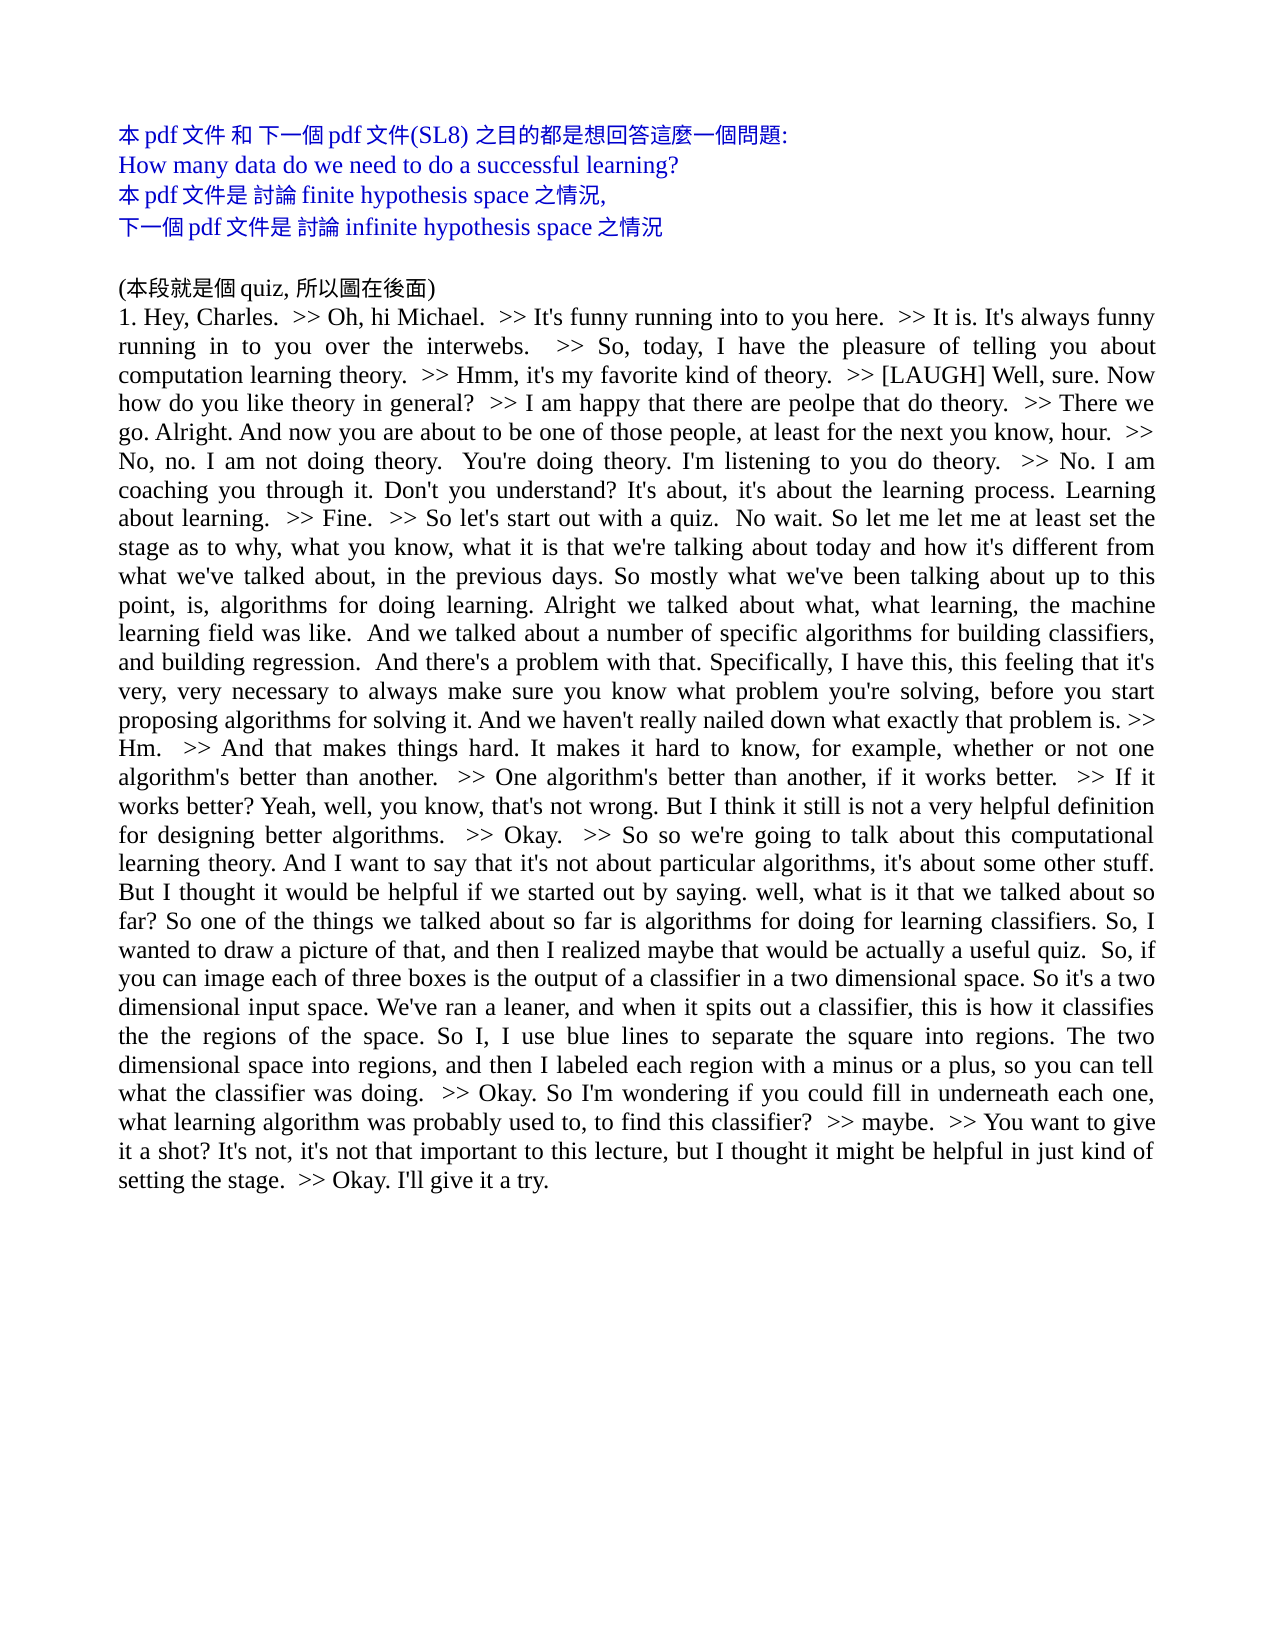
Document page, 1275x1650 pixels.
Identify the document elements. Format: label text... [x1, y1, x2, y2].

text How many data do we need to do a successful learning? [118, 150, 1157, 178]
text 下一個pdf文件是 討論infinite hypothesis space之情況 [118, 210, 1157, 242]
text 本pdf文件 和 下一個pdf文件(SL8) 之目的都是想回答這麼一個問題: [118, 118, 1157, 150]
text (本段就是個quiz, 所以圖在後面) [118, 271, 1157, 302]
text 1. Hey, Charles. >> Oh, hi Michael. >> It's funny running into to you here. >> It is. It's always funny running in to you over the interwebs. >> So, today, I have the pleasure of telling you about computation learning theory. >> Hmm, it's my favorite kind of theory. >> [LAUGH] Well, sure. Now how do you like theory in general? >> I am happy that there are peolpe that do theory. >> There we go. Alright. And now you are about to be one of those people, at least for the next you know, hour. >> No, no. I am not doing theory. You're doing theory. I'm listening to you do theory. >> No. I am coaching you through it. Don't you understand? It's about, it's about the learning process. Learning about learning. >> Fine. >> So let's start out with a quiz. No wait. So let me let me at least set the stage as to why, what you know, what it is that we're talking about today and how it's different from what we've talked about, in the previous days. So mostly what we've been talking about up to this point, is, algorithms for doing learning. Alright we talked about what, what learning, the machine learning field was like. And we talked about a number of specific algorithms for building classifiers, and building regression. And there's a problem with that. Specifically, I have this, this feeling that it's very, very necessary to always make sure you know what problem you're solving, before you start proposing algorithms for solving it. And we haven't really nailed down what exactly that problem is. >> Hm. >> And that makes things hard. It makes it hard to know, for example, whether or not one algorithm's better than another. >> One algorithm's better than another, if it works better. >> If it works better? Yeah, well, you know, that's not wrong. But I think it still is not a very helpful definition for designing better algorithms. >> Okay. >> So so we're going to talk about this computational learning theory. And I want to say that it's not about particular algorithms, it's about some other stuff. But I thought it would be helpful if we started out by saying. well, what is it that we talked about so far? So one of the things we talked about so far is algorithms for doing for learning classifiers. So, I wanted to draw a picture of that, and then I realized maybe that would be actually a useful quiz. So, if you can image each of three boxes is the output of a classifier in a two dimensional space. So it's a two dimensional input space. We've ran a leaner, and when it spits out a classifier, this is how it classifies the the regions of the space. So I, I use blue lines to separate the square into regions. The two dimensional space into regions, and then I labeled each region with a minus or a plus, so you can tell what the classifier was doing. >> Okay. So I'm wondering if you could fill in underneath each one, what learning algorithm was probably used to, to find this classifier? >> maybe. >> You want to give it a shot? It's not, it's not that important to this lecture, but I thought it might be helpful in just kind of setting the stage. >> Okay. I'll give it a try. [118, 302, 1157, 1193]
text 本pdf文件是 討論finite hypothesis space之情況, [118, 178, 1157, 210]
